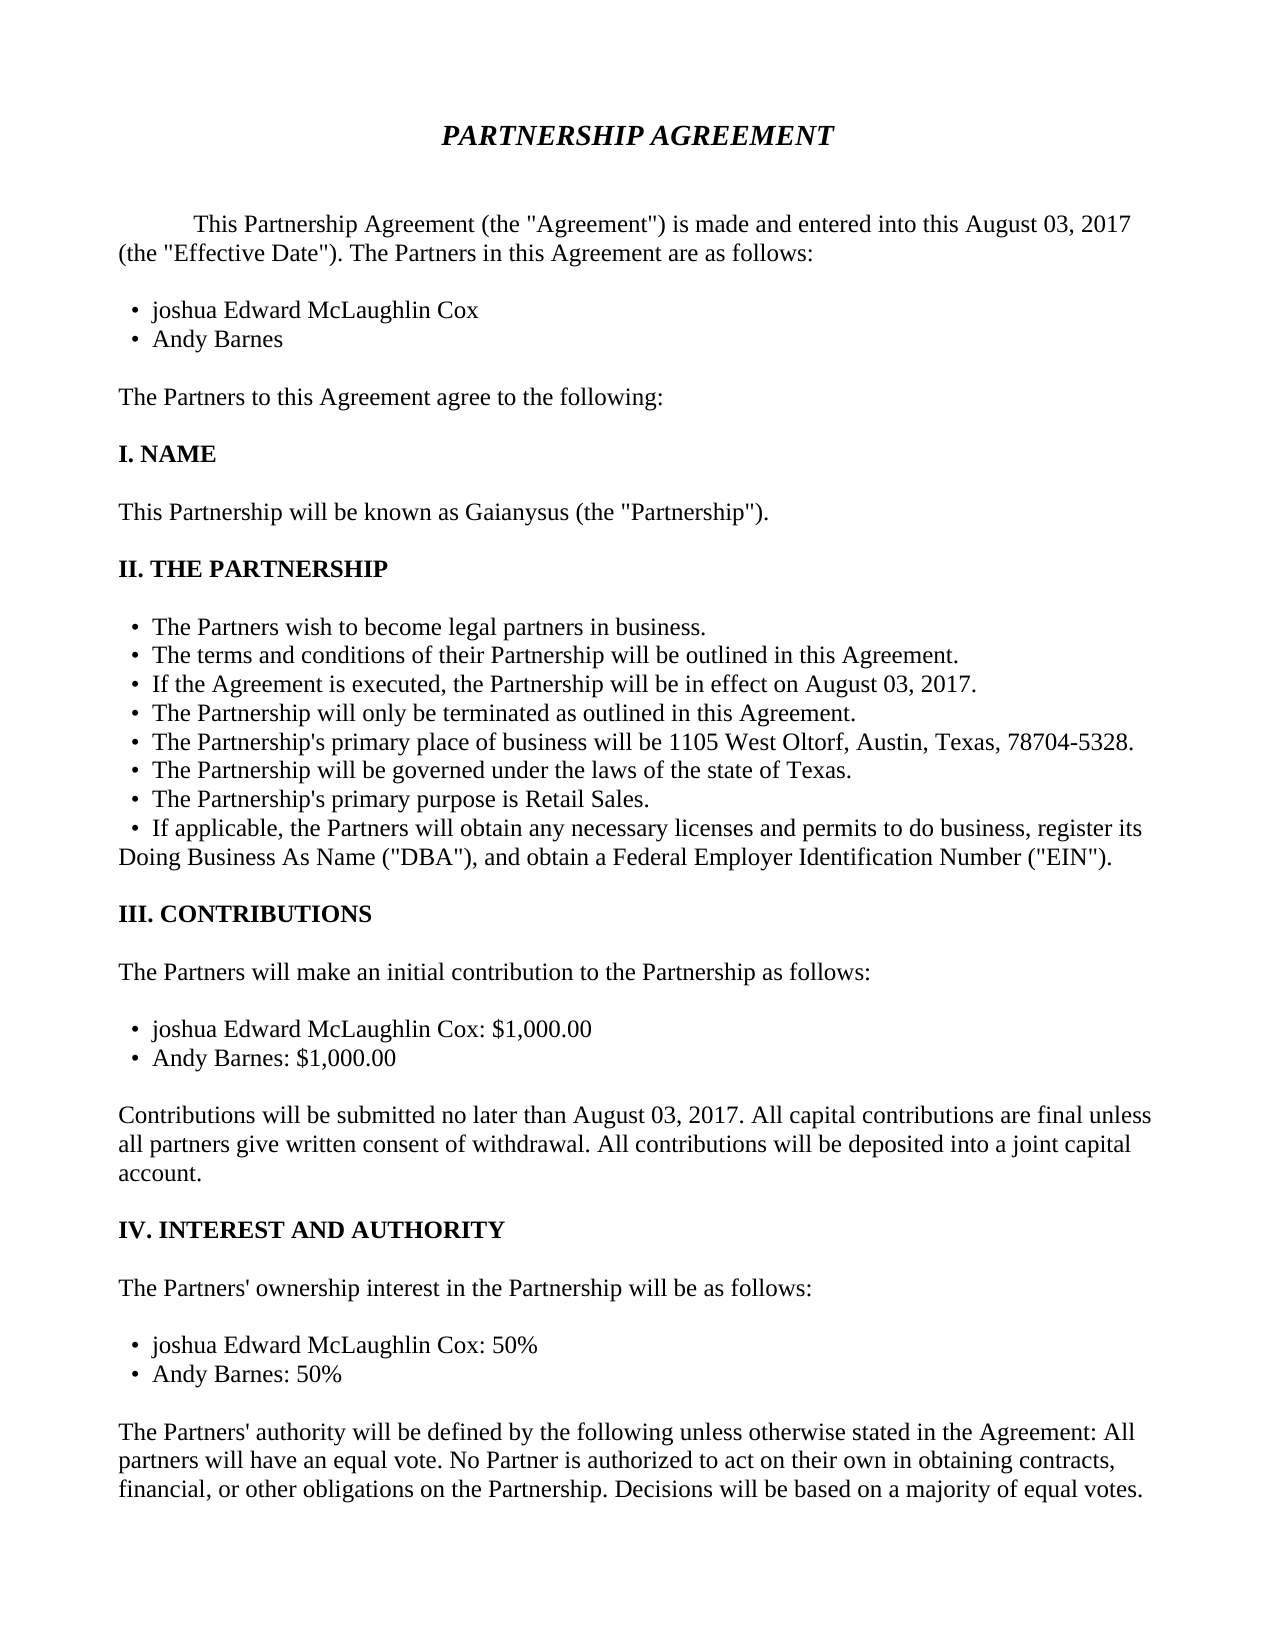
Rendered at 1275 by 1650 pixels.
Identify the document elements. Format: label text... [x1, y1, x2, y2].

text III. CONTRIBUTIONS [118, 899, 1157, 928]
text PARTNERSHIP AGREEMENT [118, 118, 1157, 152]
text • The Partners wish to become legal partners in business. [118, 612, 1157, 640]
text This Partnership will be known as Gaianysus (the "Partnership"). [118, 497, 1157, 525]
text • The Partnership's primary purpose is Retail Sales. [118, 784, 1157, 813]
text • joshua Edward McLaughlin Cox: 50% [118, 1330, 1157, 1359]
text Contributions will be submitted no later than August 03, 2017. All capital contributions are final unless all partners give written consent of withdrawal. All contributions will be deposited into a joint capital account. [118, 1100, 1157, 1187]
text The Partners to this Agreement agree to the following: [118, 382, 1157, 410]
text • The terms and conditions of their Partnership will be outlined in this Agreement. [118, 640, 1157, 669]
text • If the Agreement is executed, the Partnership will be in effect on August 03, 2017. [118, 669, 1157, 698]
text • The Partnership will be governed under the laws of the state of Texas. [118, 755, 1157, 784]
text • Andy Barnes: 50% [118, 1359, 1157, 1388]
text • If applicable, the Partners will obtain any necessary licenses and permits to do business, register its Doing Business As Name ("DBA"), and obtain a Federal Employer Identification Number ("EIN"). [118, 813, 1157, 870]
text • The Partnership's primary place of business will be 1105 West Oltorf, Austin, Texas, 78704-5328. [118, 727, 1157, 755]
text • joshua Edward McLaughlin Cox: $1,000.00 [118, 1014, 1157, 1043]
text • Andy Barnes: $1,000.00 [118, 1043, 1157, 1072]
text The Partners' authority will be defined by the following unless otherwise stated in the Agreement: All partners will have an equal vote. No Partner is authorized to act on their own in obtaining contracts, financial, or other obligations on the Partnership. Decisions will be based on a majority of equal votes. [118, 1417, 1157, 1503]
text • joshua Edward McLaughlin Cox [118, 295, 1157, 324]
text • The Partnership will only be terminated as outlined in this Agreement. [118, 698, 1157, 727]
text The Partners will make an initial contribution to the Partnership as follows: [118, 957, 1157, 985]
text I. NAME [118, 439, 1157, 468]
text II. THE PARTNERSHIP [118, 554, 1157, 583]
text • Andy Barnes [118, 324, 1157, 353]
text This Partnership Agreement (the "Agreement") is made and entered into this August 03, 2017 (the "Effective Date"). The Partners in this Agreement are as follows: [118, 209, 1157, 267]
text IV. INTEREST AND AUTHORITY [118, 1215, 1157, 1244]
text The Partners' ownership interest in the Partnership will be as follows: [118, 1273, 1157, 1302]
